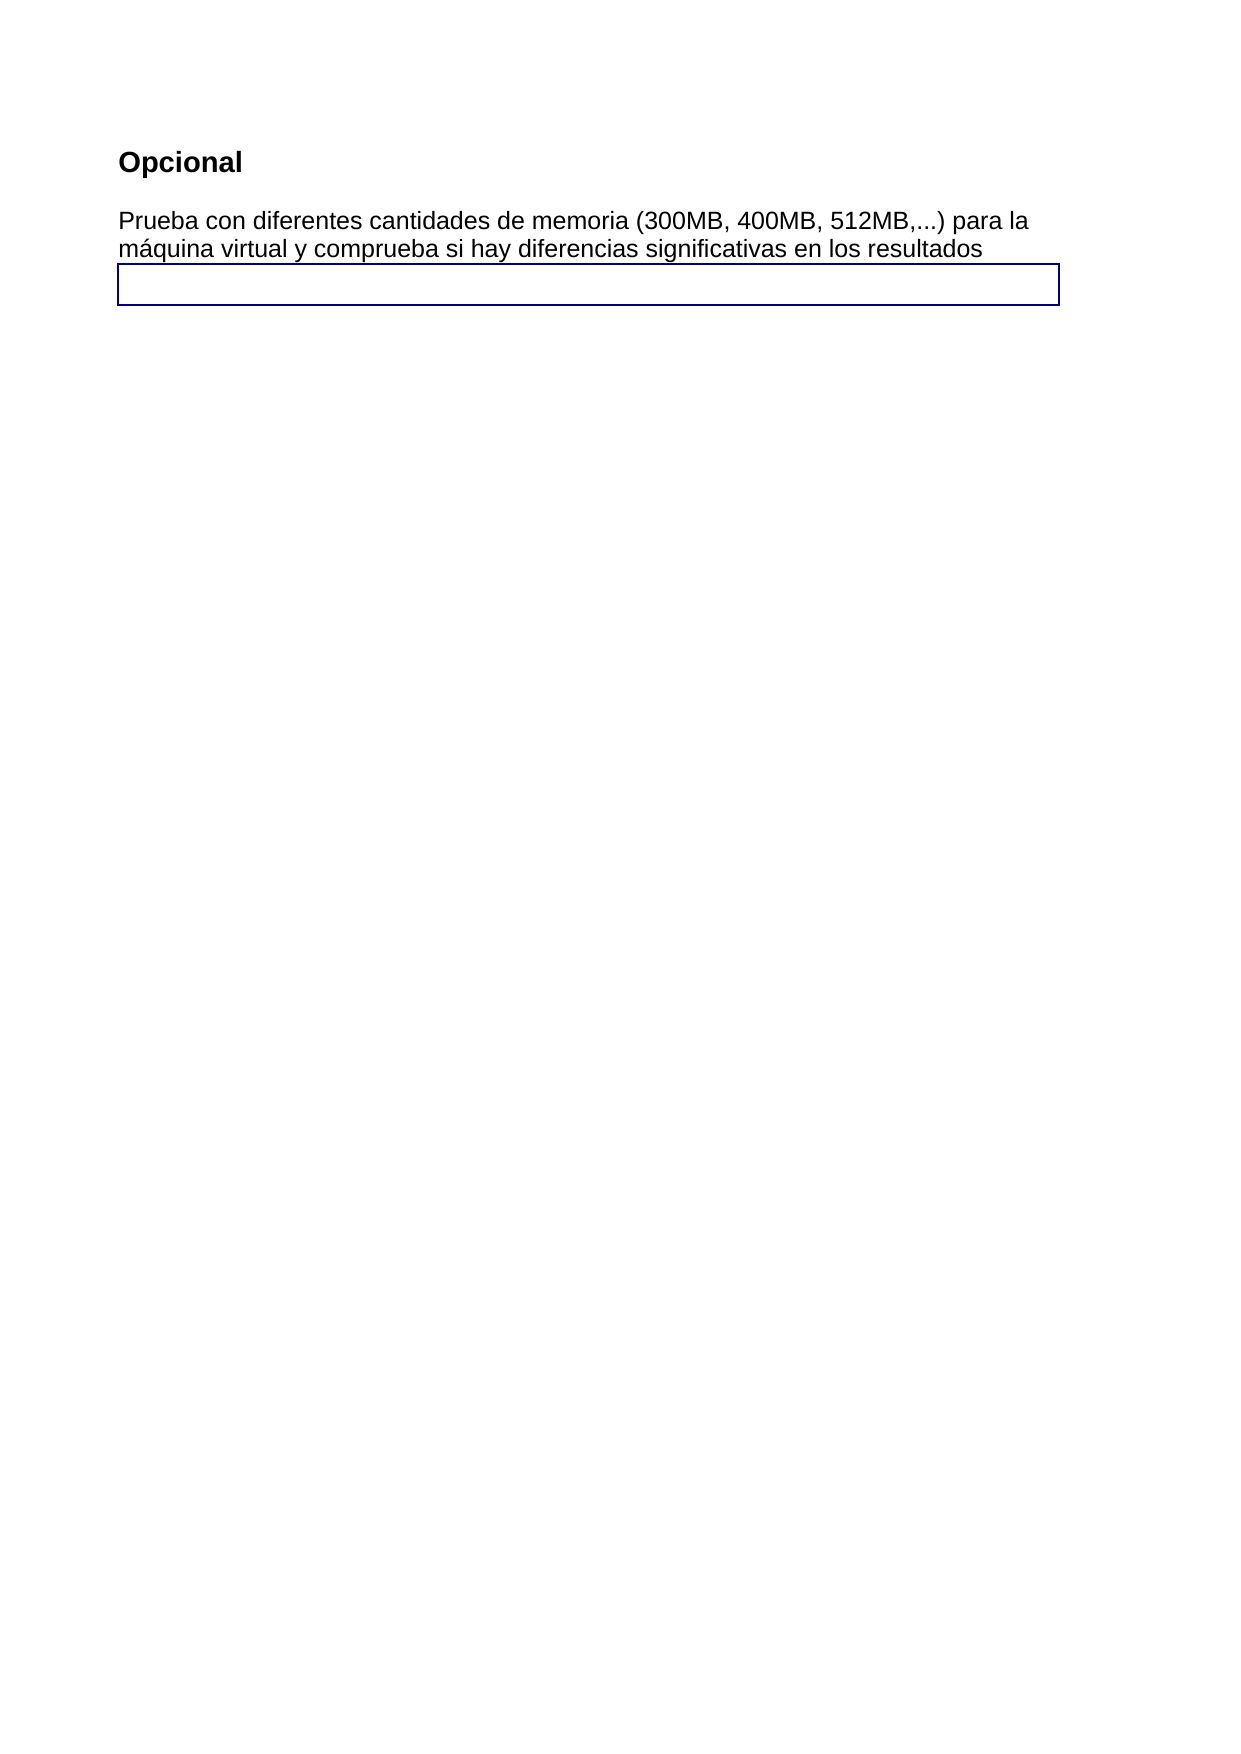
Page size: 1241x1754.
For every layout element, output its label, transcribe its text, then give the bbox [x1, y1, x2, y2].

text Opcional [118, 146, 1059, 179]
text Prueba con diferentes cantidades de memoria (300MB, 400MB, 512MB,...) para la máquina virtual y comprueba si hay diferencias significativas en los resultados [118, 207, 1059, 262]
table_header [119, 265, 1058, 304]
